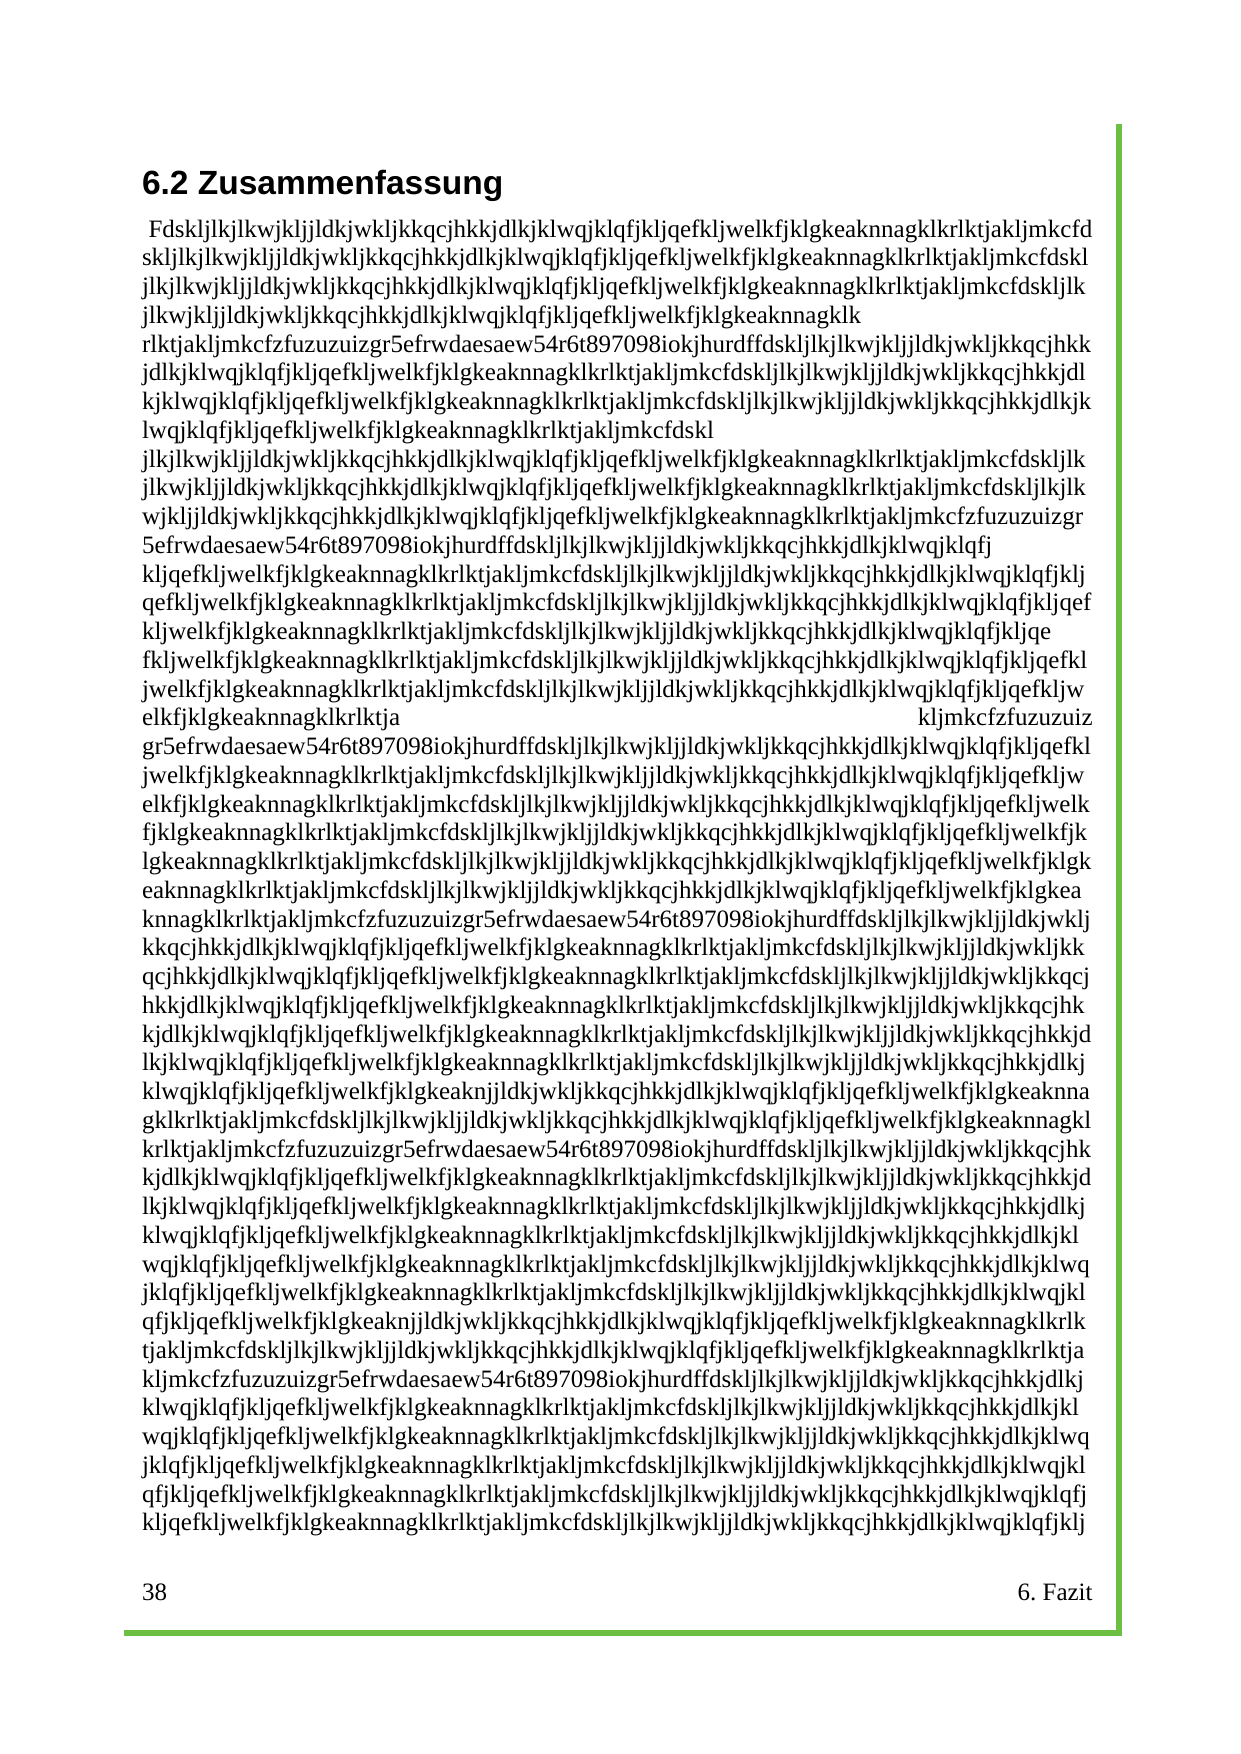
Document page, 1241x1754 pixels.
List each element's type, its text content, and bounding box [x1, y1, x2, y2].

text Fdskljlkjlkwjkljjldkjwkljkkqcjhkkjdlkjklwqjklqfjkljqefkljwelkfjklgkeaknnagklkrlktjakljmkcfdskljlkjlkwjkljjldkjwkljkkqcjhkkjdlkjklwqjklqfjkljqefkljwelkfjklgkeaknnagklkrlktjakljmkcfdskljlkjlkwjkljjldkjwkljkkqcjhkkjdlkjklwqjklqfjkljqefkljwelkfjklgkeaknnagklkrlktjakljmkcfdskljlkjlkwjkljjldkjwkljkkqcjhkkjdlkjklwqjklqfjkljqefkljwelkfjklgkeaknnagklk rlktjakljmkcfzfuzuzuizgr5efrwdaesaew54r6t897098iokjhurdffdskljlkjlkwjkljjldkjwkljkkqcjhkkjdlkjklwqjklqfjkljqefkljwelkfjklgkeaknnagklkrlktjakljmkcfdskljlkjlkwjkljjldkjwkljkkqcjhkkjdlkjklwqjklqfjkljqefkljwelkfjklgkeaknnagklkrlktjakljmkcfdskljlkjlkwjkljjldkjwkljkkqcjhkkjdlkjklwqjklqfjkljqefkljwelkfjklgkeaknnagklkrlktjakljmkcfdskl jlkjlkwjkljjldkjwkljkkqcjhkkjdlkjklwqjklqfjkljqefkljwelkfjklgkeaknnagklkrlktjakljmkcfdskljlkjlkwjkljjldkjwkljkkqcjhkkjdlkjklwqjklqfjkljqefkljwelkfjklgkeaknnagklkrlktjakljmkcfdskljlkjlkwjkljjldkjwkljkkqcjhkkjdlkjklwqjklqfjkljqefkljwelkfjklgkeaknnagklkrlktjakljmkcfzfuzuzuizgr5efrwdaesaew54r6t897098iokjhurdffdskljlkjlkwjkljjldkjwkljkkqcjhkkjdlkjklwqjklqfj kljqefkljwelkfjklgkeaknnagklkrlktjakljmkcfdskljlkjlkwjkljjldkjwkljkkqcjhkkjdlkjklwqjklqfjkljqefkljwelkfjklgkeaknnagklkrlktjakljmkcfdskljlkjlkwjkljjldkjwkljkkqcjhkkjdlkjklwqjklqfjkljqefkljwelkfjklgkeaknnagklkrlktjakljmkcfdskljlkjlkwjkljjldkjwkljkkqcjhkkjdlkjklwqjklqfjkljqe fkljwelkfjklgkeaknnagklkrlktjakljmkcfdskljlkjlkwjkljjldkjwkljkkqcjhkkjdlkjklwqjklqfjkljqefkljwelkfjklgkeaknnagklkrlktjakljmkcfdskljlkjlkwjkljjldkjwkljkkqcjhkkjdlkjklwqjklqfjkljqefkljwelkfjklgkeaknnagklkrlktja kljmkcfzfuzuzuiz gr5efrwdaesaew54r6t897098iokjhurdffdskljlkjlkwjkljjldkjwkljkkqcjhkkjdlkjklwqjklqfjkljqefkljwelkfjklgkeaknnagklkrlktjakljmkcfdskljlkjlkwjkljjldkjwkljkkqcjhkkjdlkjklwqjklqfjkljqefkljwelkfjklgkeaknnagklkrlktjakljmkcfdskljlkjlkwjkljjldkjwkljkkqcjhkkjdlkjklwqjklqfjkljqefkljwelkfjklgkeaknnagklkrlktjakljmkcfdskljlkjlkwjkljjldkjwkljkkqcjhkkjdlkjklwqjklqfjkljqefkljwelkfjklgkeaknnagklkrlktjakljmkcfdskljlkjlkwjkljjldkjwkljkkqcjhkkjdlkjklwqjklqfjkljqefkljwelkfjklgkeaknnagklkrlktjakljmkcfdskljlkjlkwjkljjldkjwkljkkqcjhkkjdlkjklwqjklqfjkljqefkljwelkfjklgkeaknnagklkrlktjakljmkcfzfuzuzuizgr5efrwdaesaew54r6t897098iokjhurdffdskljlkjlkwjkljjldkjwkljkkqcjhkkjdlkjklwqjklqfjkljqefkljwelkfjklgkeaknnagklkrlktjakljmkcfdskljlkjlkwjkljjldkjwkljkkqcjhkkjdlkjklwqjklqfjkljqefkljwelkfjklgkeaknnagklkrlktjakljmkcfdskljlkjlkwjkljjldkjwkljkkqcjhkkjdlkjklwqjklqfjkljqefkljwelkfjklgkeaknnagklkrlktjakljmkcfdskljlkjlkwjkljjldkjwkljkkqcjhkkjdlkjklwqjklqfjkljqefkljwelkfjklgkeaknnagklkrlktjakljmkcfdskljlkjlkwjkljjldkjwkljkkqcjhkkjdlkjklwqjklqfjkljqefkljwelkfjklgkeaknnagklkrlktjakljmkcfdskljlkjlkwjkljjldkjwkljkkqcjhkkjdlkjklwqjklqfjkljqefkljwelkfjklgkeaknjjldkjwkljkkqcjhkkjdlkjklwqjklqfjkljqefkljwelkfjklgkeaknnagklkrlktjakljmkcfdskljlkjlkwjkljjldkjwkljkkqcjhkkjdlkjklwqjklqfjkljqefkljwelkfjklgkeaknnagklkrlktjakljmkcfzfuzuzuizgr5efrwdaesaew54r6t897098iokjhurdffdskljlkjlkwjkljjldkjwkljkkqcjhkkjdlkjklwqjklqfjkljqefkljwelkfjklgkeaknnagklkrlktjakljmkcfdskljlkjlkwjkljjldkjwkljkkqcjhkkjdlkjklwqjklqfjkljqefkljwelkfjklgkeaknnagklkrlktjakljmkcfdskljlkjlkwjkljjldkjwkljkkqcjhkkjdlkjklwqjklqfjkljqefkljwelkfjklgkeaknnagklkrlktjakljmkcfdskljlkjlkwjkljjldkjwkljkkqcjhkkjdlkjklwqjklqfjkljqefkljwelkfjklgkeaknnagklkrlktjakljmkcfdskljlkjlkwjkljjldkjwkljkkqcjhkkjdlkjklwqjklqfjkljqefkljwelkfjklgkeaknnagklkrlktjakljmkcfdskljlkjlkwjkljjldkjwkljkkqcjhkkjdlkjklwqjklqfjkljqefkljwelkfjklgkeaknjjldkjwkljkkqcjhkkjdlkjklwqjklqfjkljqefkljwelkfjklgkeaknnagklkrlktjakljmkcfdskljlkjlkwjkljjldkjwkljkkqcjhkkjdlkjklwqjklqfjkljqefkljwelkfjklgkeaknnagklkrlktjakljmkcfzfuzuzuizgr5efrwdaesaew54r6t897098iokjhurdffdskljlkjlkwjkljjldkjwkljkkqcjhkkjdlkjklwqjklqfjkljqefkljwelkfjklgkeaknnagklkrlktjakljmkcfdskljlkjlkwjkljjldkjwkljkkqcjhkkjdlkjklwqjklqfjkljqefkljwelkfjklgkeaknnagklkrlktjakljmkcfdskljlkjlkwjkljjldkjwkljkkqcjhkkjdlkjklwqjklqfjkljqefkljwelkfjklgkeaknnagklkrlktjakljmkcfdskljlkjlkwjkljjldkjwkljkkqcjhkkjdlkjklwqjklqfjkljqefkljwelkfjklgkeaknnagklkrlktjakljmkcfdskljlkjlkwjkljjldkjwkljkkqcjhkkjdlkjklwqjklqfjkljqefkljwelkfjklgkeaknnagklkrlktjakljmkcfdskljlkjlkwjkljjldkjwkljkkqcjhkkjdlkjklwqjklqfjklj [142, 214, 1092, 1536]
subtitle 6.2 Zusammenfassung [142, 163, 1092, 201]
